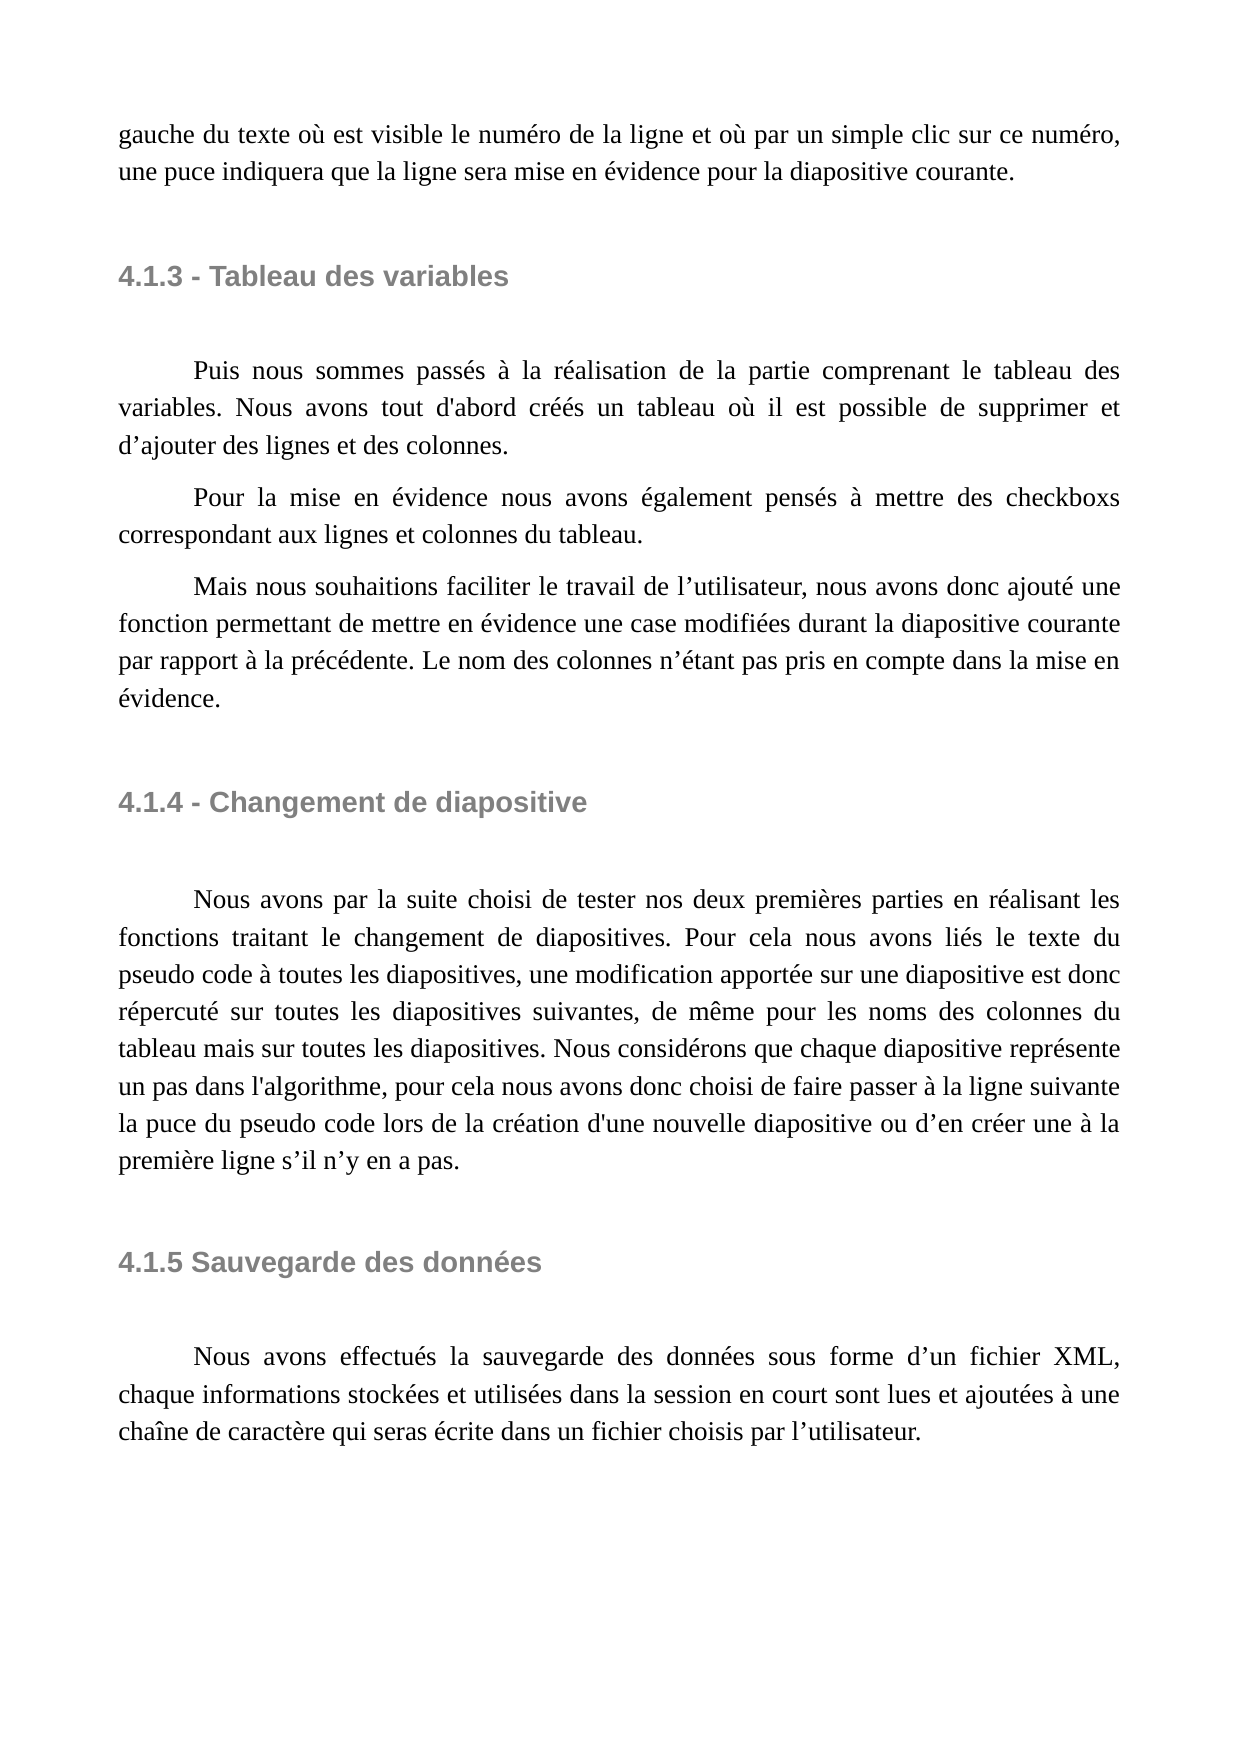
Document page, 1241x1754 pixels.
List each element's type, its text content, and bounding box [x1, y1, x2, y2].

subtitle 4.1.5 Sauvegarde des données [118, 1245, 1122, 1279]
text Puis nous sommes passés à la réalisation de la partie comprenant le tableau des variables. Nous avons tout d'abord créés un tableau où il est possible de supprimer et d’ajouter des lignes et des colonnes. [118, 354, 1122, 460]
text gauche du texte où est visible le numéro de la ligne et où par un simple clic sur ce numéro, une puce indiquera que la ligne sera mise en évidence pour la diapositive courante. [118, 118, 1122, 187]
text Mais nous souhaitions faciliter le travail de l’utilisateur, nous avons donc ajouté une fonction permettant de mettre en évidence une case modifiées durant la diapositive courante par rapport à la précédente. Le nom des colonnes n’étant pas pris en compte dans la mise en évidence. [118, 570, 1122, 713]
text Pour la mise en évidence nous avons également pensés à mettre des checkboxs correspondant aux lignes et colonnes du tableau. [118, 481, 1122, 549]
subtitle 4.1.4 - Changement de diapositive [118, 786, 1122, 819]
subtitle 4.1.3 - Tableau des variables [118, 259, 1122, 293]
text Nous avons effectués la sauvegarde des données sous forme d’un fichier XML, chaque informations stockées et utilisées dans la session en court sont lues et ajoutées à une chaîne de caractère qui seras écrite dans un fichier choisis par l’utilisateur. [118, 1341, 1122, 1446]
text Nous avons par la suite choisi de tester nos deux premières parties en réalisant les fonctions traitant le changement de diapositives. Pour cela nous avons liés le texte du pseudo code à toutes les diapositives, une modification apportée sur une diapositive est donc répercuté sur toutes les diapositives suivantes, de même pour les noms des colonnes du tableau mais sur toutes les diapositives. Nous considérons que chaque diapositive représente un pas dans l'algorithme, pour cela nous avons donc choisi de faire passer à la ligne suivante la puce du pseudo code lors de la création d'une nouvelle diapositive ou d’en créer une à la première ligne s’il n’y en a pas. [118, 883, 1122, 1176]
